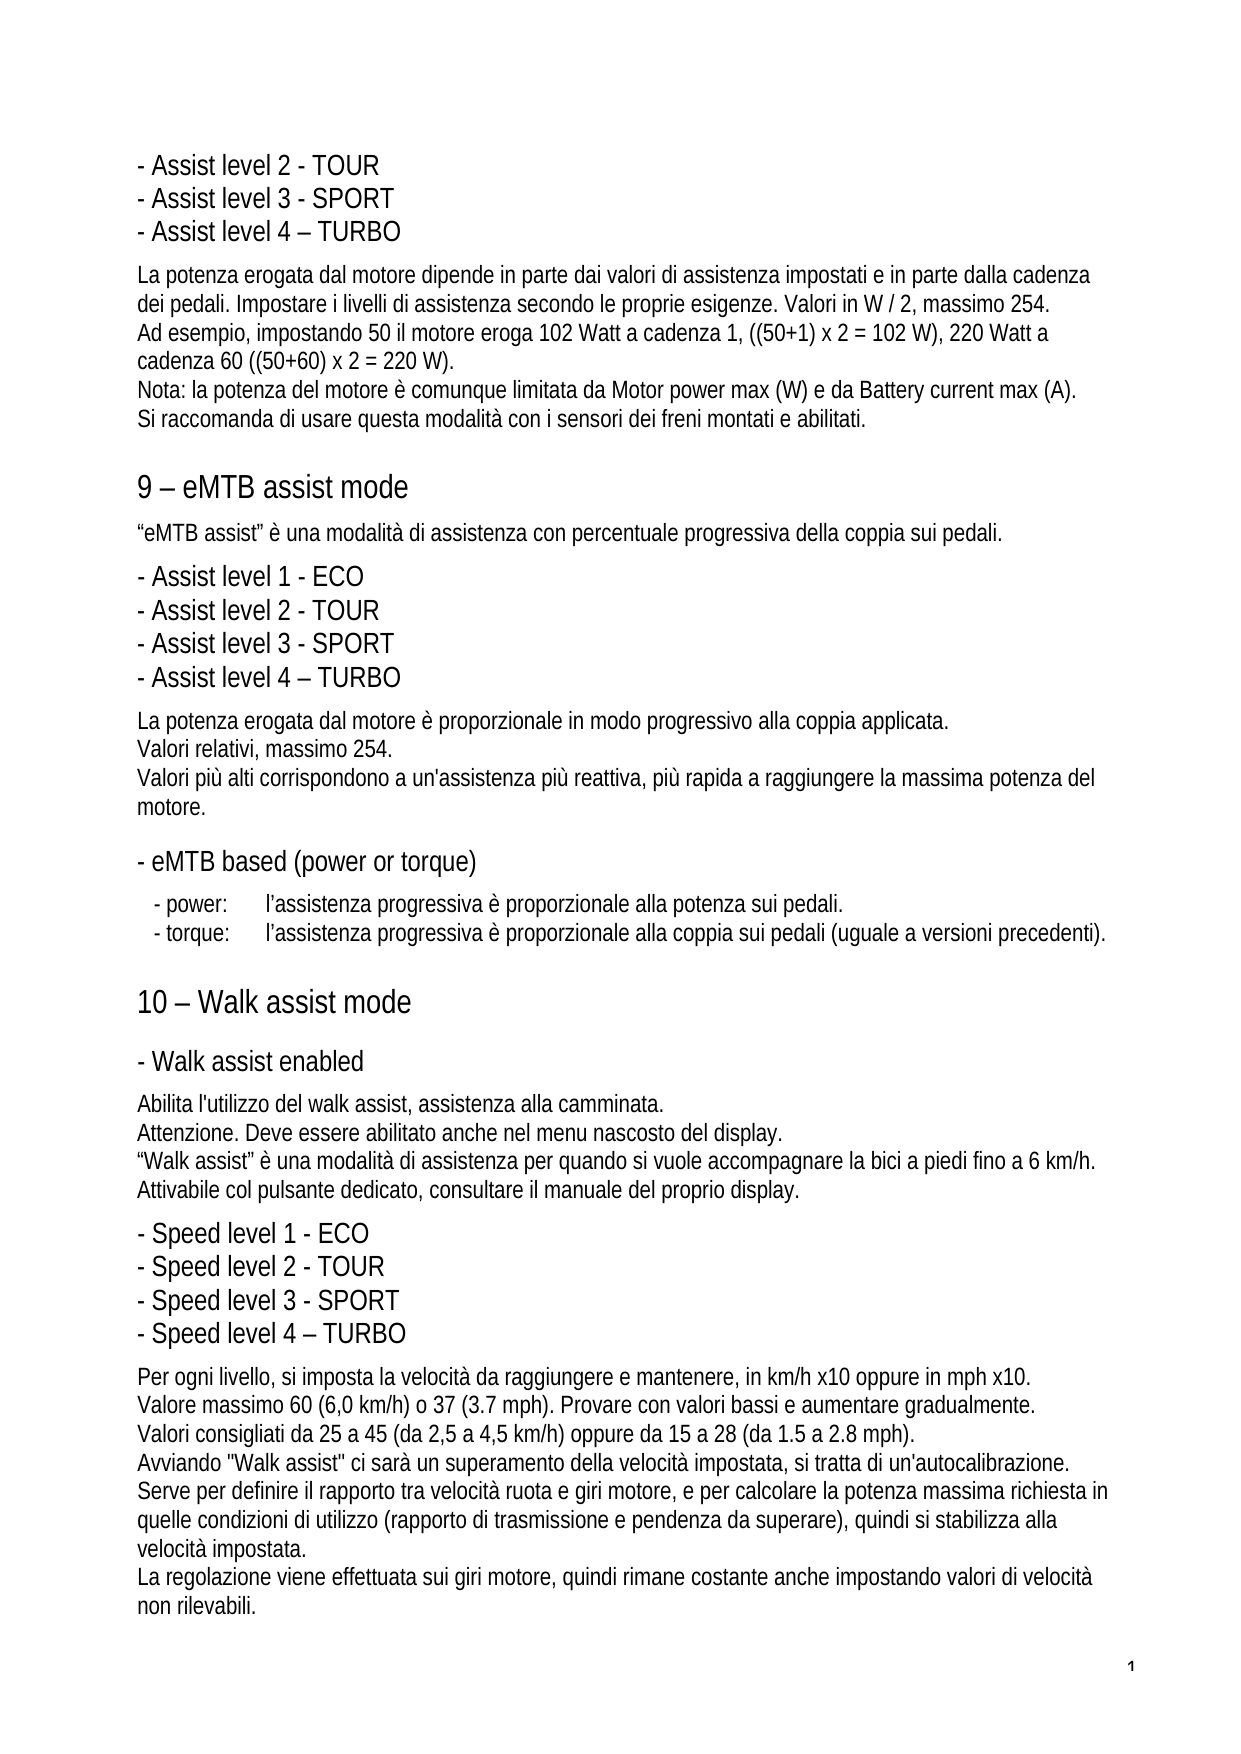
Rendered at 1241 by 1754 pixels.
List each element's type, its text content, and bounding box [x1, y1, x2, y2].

text - eMTB based (power or torque) [137, 844, 1122, 877]
text - Assist level 3 - SPORT [137, 626, 1122, 660]
text - Speed level 1 - ECO [137, 1216, 1122, 1249]
text Attenzione. Deve essere abilitato anche nel menu nascosto del display. [137, 1118, 1122, 1146]
text Avviando "Walk assist" ci sarà un superamento della velocità impostata, si tratta di un'autocalibrazione. [137, 1448, 1122, 1476]
text Per ogni livello, si imposta la velocità da raggiungere e mantenere, in km/h x10 oppure in mph x10. [137, 1362, 1122, 1390]
text - Speed level 4 – TURBO [137, 1316, 1122, 1350]
text Valori consigliati da 25 a 45 (da 2,5 a 4,5 km/h) oppure da 15 a 28 (da 1.5 a 2.8 mph). [137, 1419, 1122, 1448]
text Nota: la potenza del motore è comunque limitata da Motor power max (W) e da Battery current max (A). [137, 375, 1122, 404]
text - Assist level 1 - ECO [137, 559, 1122, 593]
text Valore massimo 60 (6,0 km/h) o 37 (3.7 mph). Provare con valori bassi e aumentare gradualmente. [137, 1390, 1122, 1419]
text La regolazione viene effettuata sui giri motore, quindi rimane costante anche impostando valori di velocità non rilevabili. [137, 1562, 1122, 1619]
text Abilita l'utilizzo del walk assist, assistenza alla camminata. [137, 1089, 1122, 1118]
text Attivabile col pulsante dedicato, consultare il manuale del proprio display. [137, 1175, 1122, 1204]
text - Speed level 2 - TOUR [137, 1249, 1122, 1283]
text - Assist level 3 - SPORT [137, 181, 1122, 214]
text Valori relativi, massimo 254. [137, 734, 1122, 763]
text - Speed level 3 - SPORT [137, 1283, 1122, 1316]
text Ad esempio, impostando 50 il motore eroga 102 Watt a cadenza 1, ((50+1) x 2 = 102 W), 220 Watt a cadenza 60 ((50+60) x 2 = 220 W). [137, 318, 1122, 375]
text 9 – eMTB assist mode [137, 468, 1122, 506]
text - torque: l’assistenza progressiva è proporzionale alla coppia sui pedali (uguale a versioni precedenti). [153, 918, 1122, 947]
text “Walk assist” è una modalità di assistenza per quando si vuole accompagnare la bici a piedi fino a 6 km/h. [137, 1146, 1122, 1175]
text La potenza erogata dal motore è proporzionale in modo progressivo alla coppia applicata. [137, 706, 1122, 734]
text - Assist level 4 – TURBO [137, 660, 1122, 693]
text Serve per definire il rapporto tra velocità ruota e giri motore, e per calcolare la potenza massima richiesta in quelle condizioni di utilizzo (rapporto di trasmissione e pendenza da superare), quindi si stabilizza alla velocità impostata. [137, 1476, 1122, 1562]
text - power: l’assistenza progressiva è proporzionale alla potenza sui pedali. [153, 889, 1122, 918]
text La potenza erogata dal motore dipende in parte dai valori di assistenza impostati e in parte dalla cadenza dei pedali. Impostare i livelli di assistenza secondo le proprie esigenze. Valori in W / 2, massimo 254. [137, 260, 1122, 318]
text - Assist level 2 - TOUR [137, 148, 1122, 181]
text “eMTB assist” è una modalità di assistenza con percentuale progressiva della coppia sui pedali. [137, 518, 1122, 547]
text 10 – Walk assist mode [137, 982, 1122, 1020]
text - Walk assist enabled [137, 1044, 1122, 1077]
text - Assist level 2 - TOUR [137, 593, 1122, 626]
text Valori più alti corrispondono a un'assistenza più reattiva, più rapida a raggiungere la massima potenza del motore. [137, 763, 1122, 820]
text - Assist level 4 – TURBO [137, 214, 1122, 248]
text Si raccomanda di usare questa modalità con i sensori dei freni montati e abilitati. [137, 404, 1122, 432]
